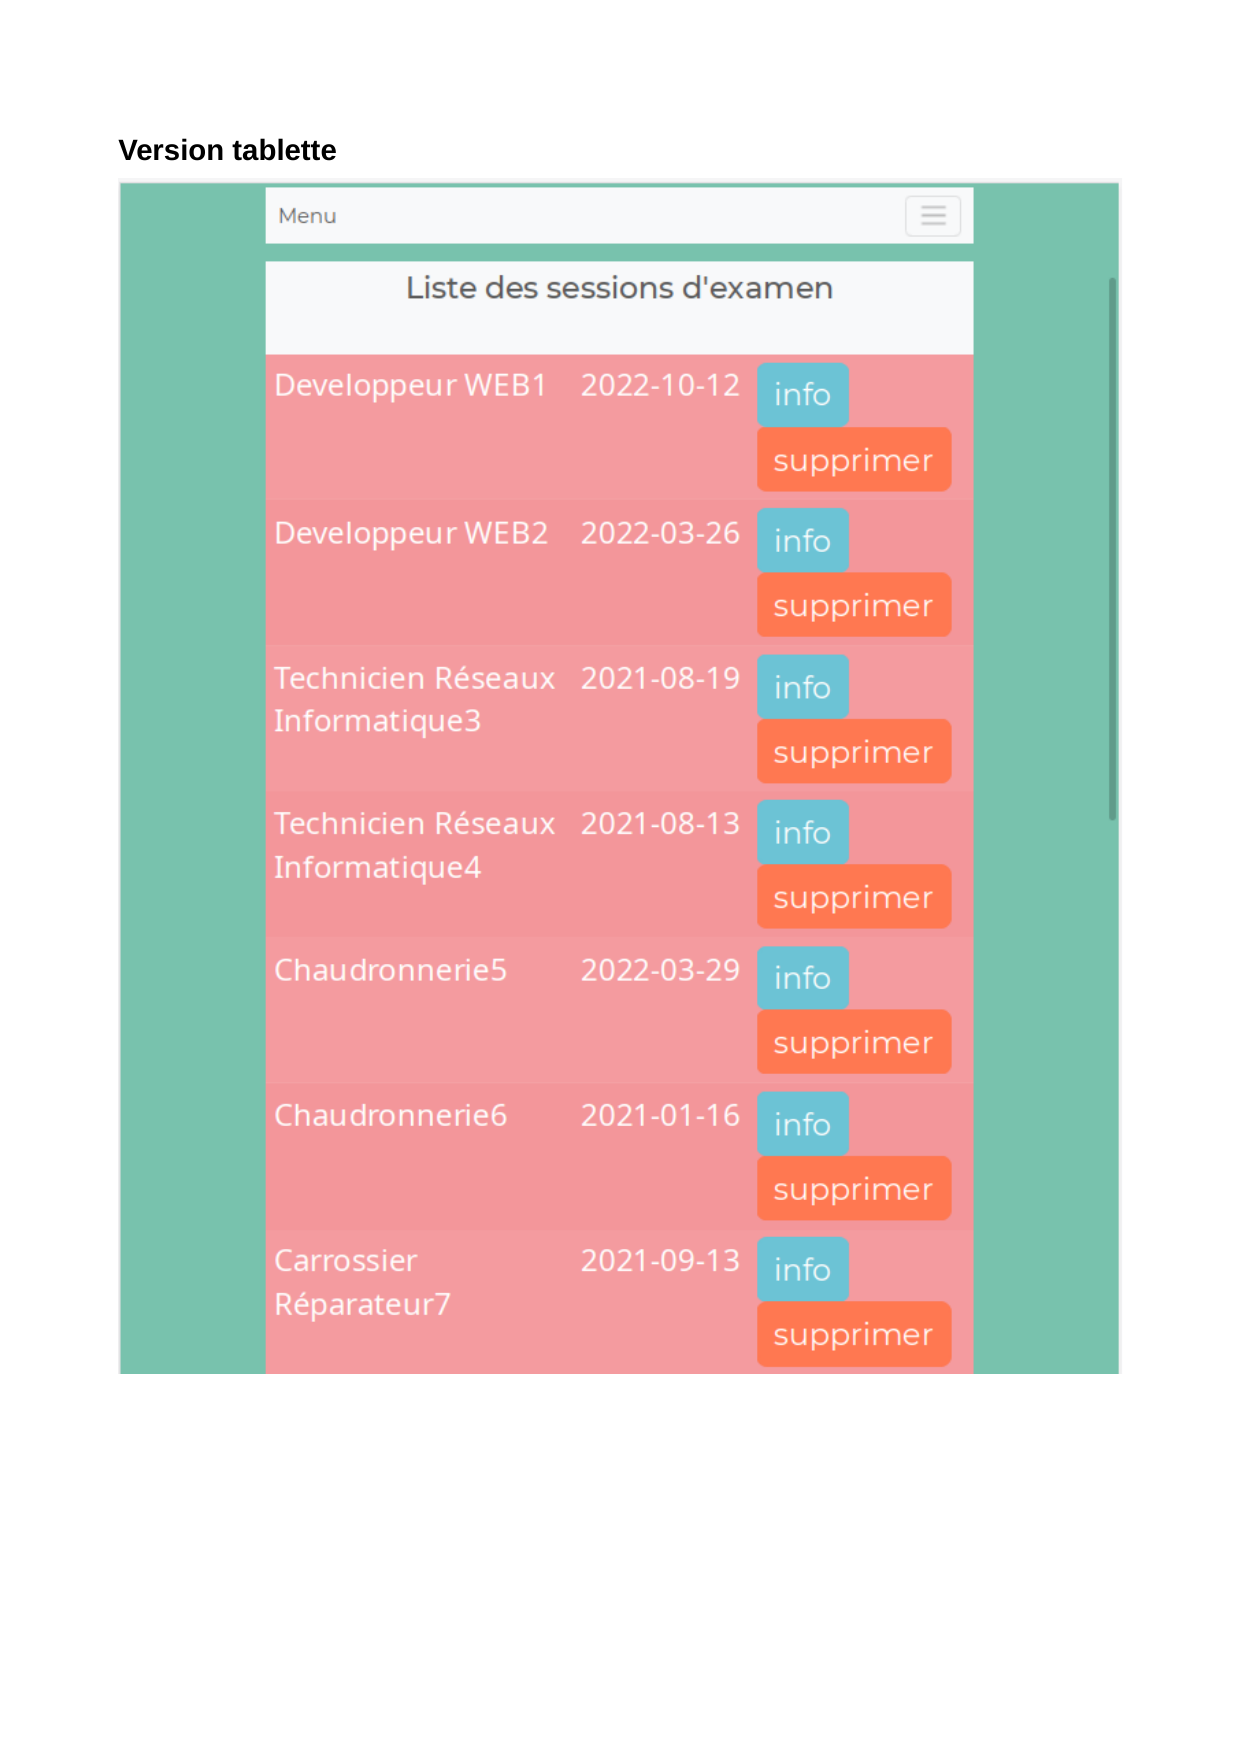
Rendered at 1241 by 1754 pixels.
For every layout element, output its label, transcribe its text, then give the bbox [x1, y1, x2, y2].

subtitle Version tablette [118, 133, 1122, 166]
picture [118, 178, 1123, 1374]
